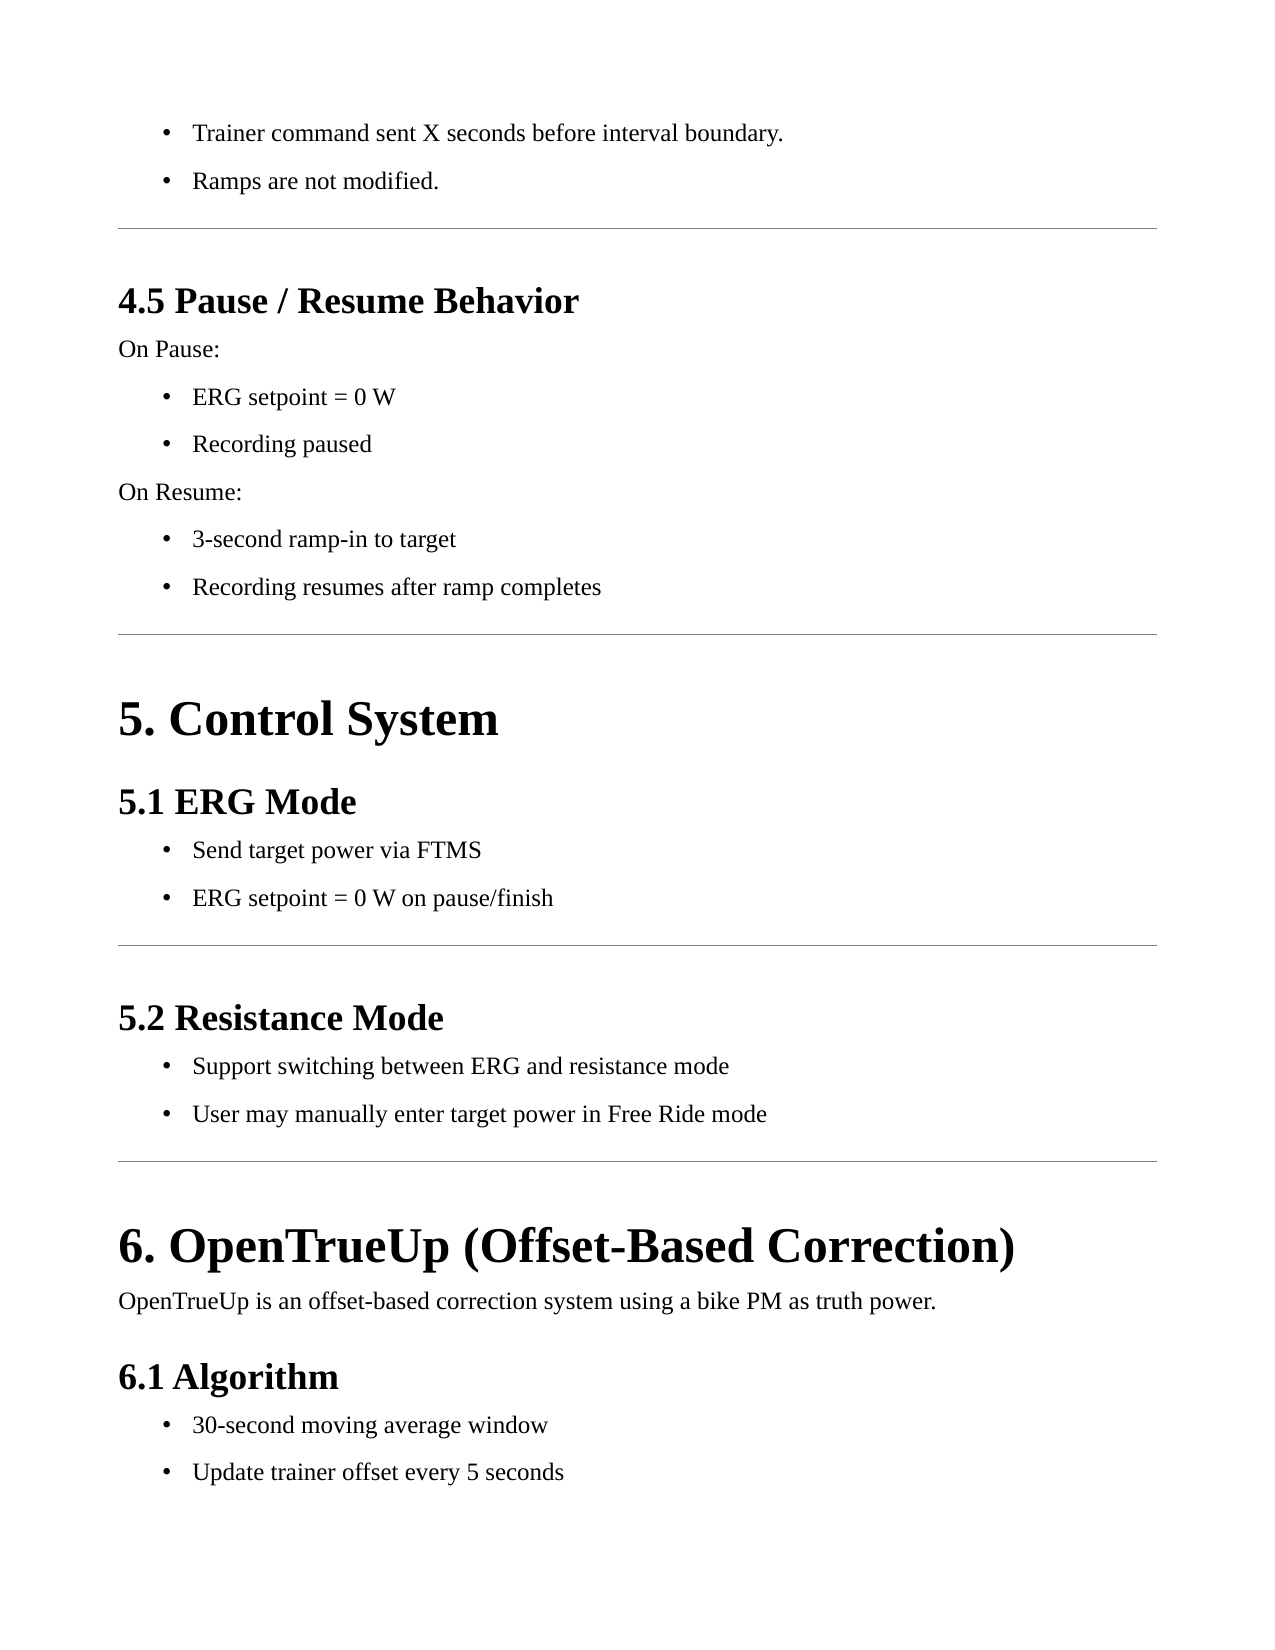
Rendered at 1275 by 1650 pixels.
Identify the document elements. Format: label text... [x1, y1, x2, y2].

subtitle 6. OpenTrueUp (Offset-Based Correction) [118, 1216, 1157, 1273]
list Recording resumes after ramp completes [162, 572, 1157, 601]
list Trainer command sent X seconds before interval boundary. [162, 118, 1157, 147]
list Send target power via FTMS [162, 835, 1157, 864]
subtitle 5. Control System [118, 689, 1157, 746]
list 3-second ramp-in to target [162, 524, 1157, 553]
list User may manually enter target power in Free Ride mode [162, 1099, 1157, 1128]
text On Pause: [118, 334, 1157, 363]
list 30-second moving average window [162, 1410, 1157, 1439]
text OpenTrueUp is an offset-based correction system using a bike PM as truth power. [118, 1286, 1157, 1314]
subtitle 5.2 Resistance Mode [118, 996, 1157, 1039]
subtitle 4.5 Pause / Resume Behavior [118, 278, 1157, 322]
list Ramps are not modified. [162, 166, 1157, 194]
list ERG setpoint = 0 W [162, 382, 1157, 410]
text On Resume: [118, 477, 1157, 506]
list ERG setpoint = 0 W on pause/finish [162, 883, 1157, 912]
subtitle 5.1 ERG Mode [118, 780, 1157, 823]
list Update trainer offset every 5 seconds [162, 1457, 1157, 1486]
list Recording paused [162, 429, 1157, 458]
subtitle 6.1 Algorithm [118, 1354, 1157, 1397]
list Support switching between ERG and resistance mode [162, 1051, 1157, 1080]
